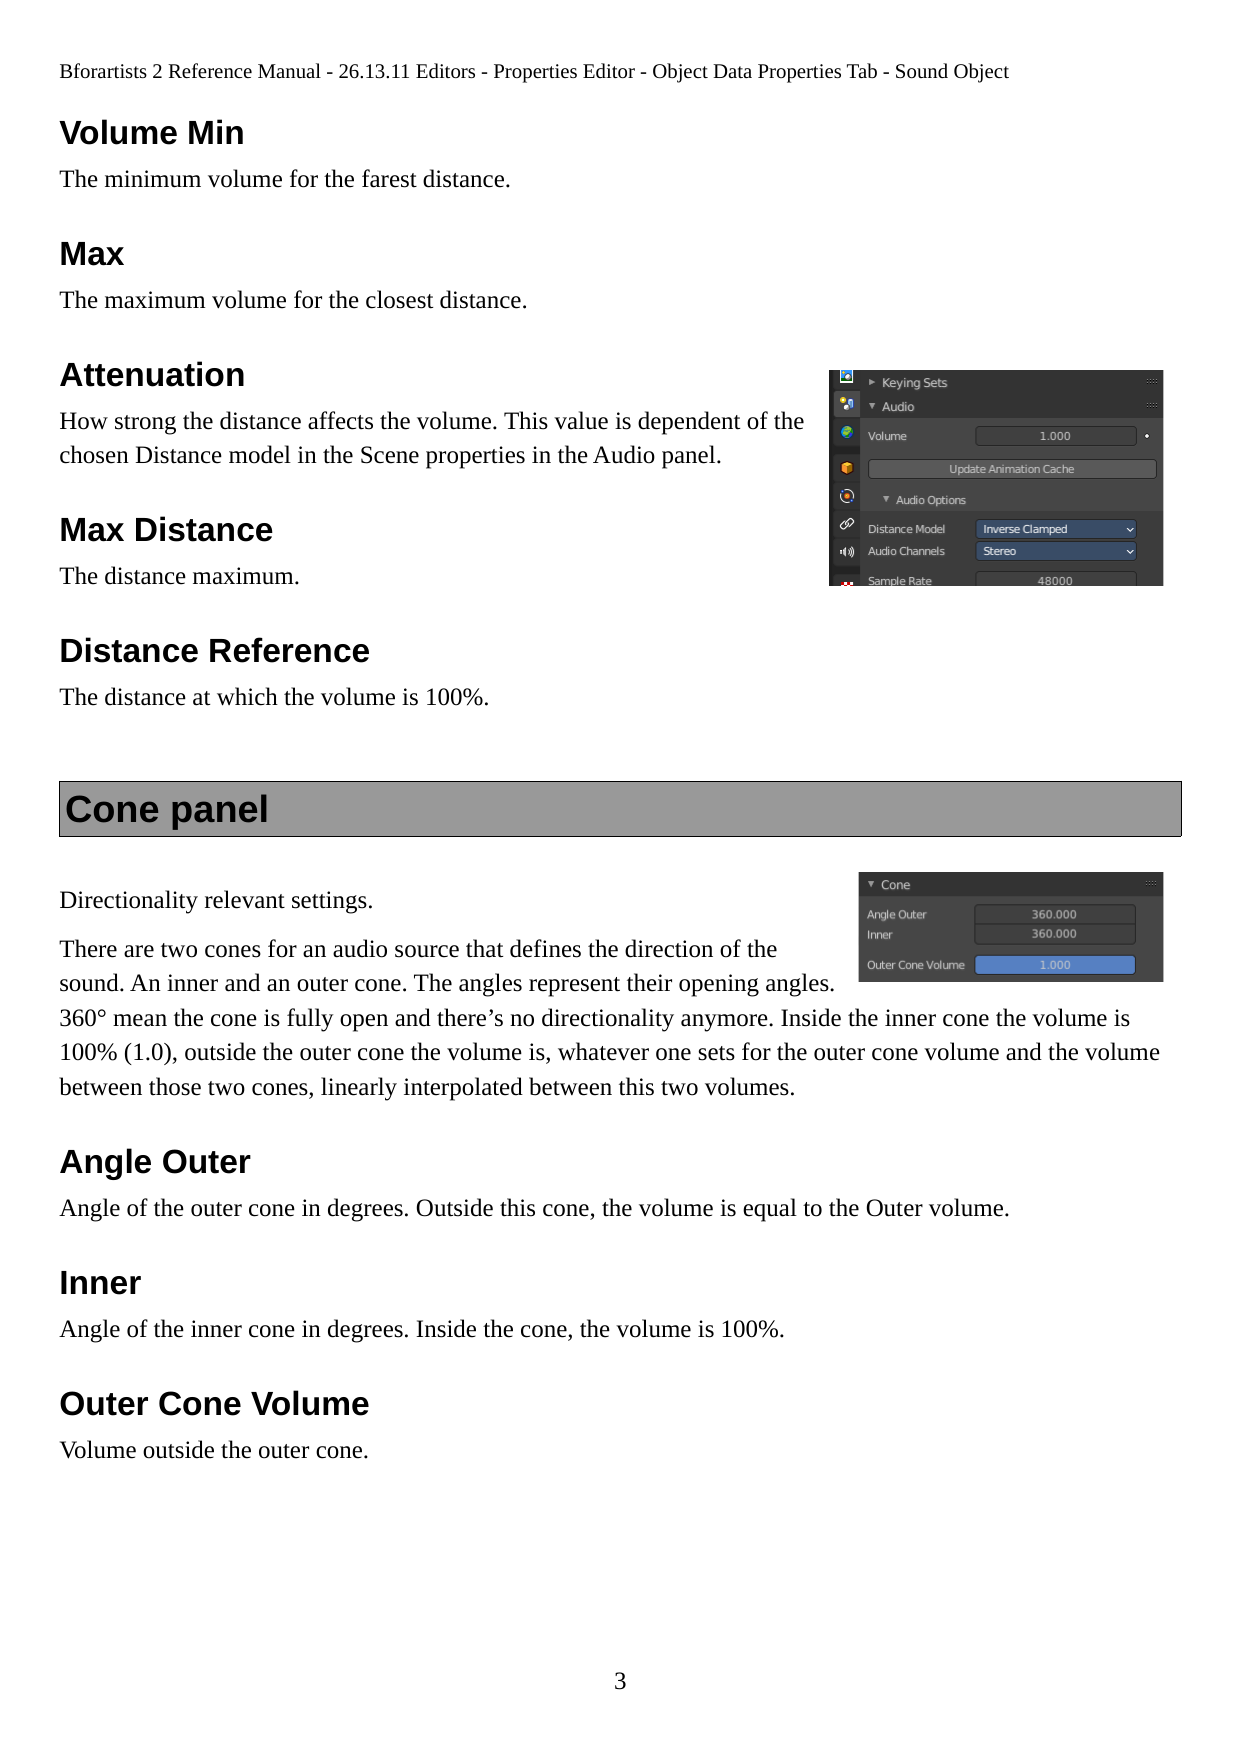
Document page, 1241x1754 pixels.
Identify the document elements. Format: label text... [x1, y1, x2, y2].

subtitle [1164, 510, 1181, 549]
subtitle Attenuation [59, 355, 1181, 393]
subtitle Outer Cone Volume [59, 1384, 1181, 1422]
text Volume outside the outer cone. [59, 1435, 1181, 1464]
text Angle of the inner cone in degrees. Inside the cone, the volume is 100%. [59, 1314, 1181, 1343]
picture [858, 872, 1164, 982]
subtitle Max [59, 234, 1181, 272]
text There are two cones for an audio source that defines the direction of the sound. An inner and an outer cone. The angles represent their opening angles. 360° mean the cone is fully open and there’s no directionality anymore. Inside the inner cone the volume is 100% (1.0), outside the outer cone the volume is, whatever one sets for the outer cone volume and the volume between those two cones, linearly interpolated between this two volumes. [59, 934, 1181, 1101]
text How strong the distance affects the volume. This value is dependent of the chosen Distance model in the Scene properties in the Audio panel. [59, 406, 829, 469]
subtitle Volume Min [59, 113, 1181, 151]
subtitle Max Distance [59, 510, 829, 549]
text The distance maximum. [59, 561, 1181, 590]
subtitle Angle Outer [59, 1142, 1181, 1180]
picture [829, 370, 1164, 586]
text Directionality relevant settings. [59, 885, 858, 914]
table_header Cone panel [60, 782, 1181, 836]
text The maximum volume for the closest distance. [59, 285, 1181, 313]
text Angle of the outer cone in degrees. Outside this cone, the volume is equal to the Outer volume. [59, 1193, 1181, 1222]
subtitle Inner [59, 1263, 1181, 1301]
text The distance at which the volume is 100%. [59, 682, 1181, 711]
text The minimum volume for the farest distance. [59, 164, 1181, 192]
subtitle Distance Reference [59, 631, 1181, 670]
